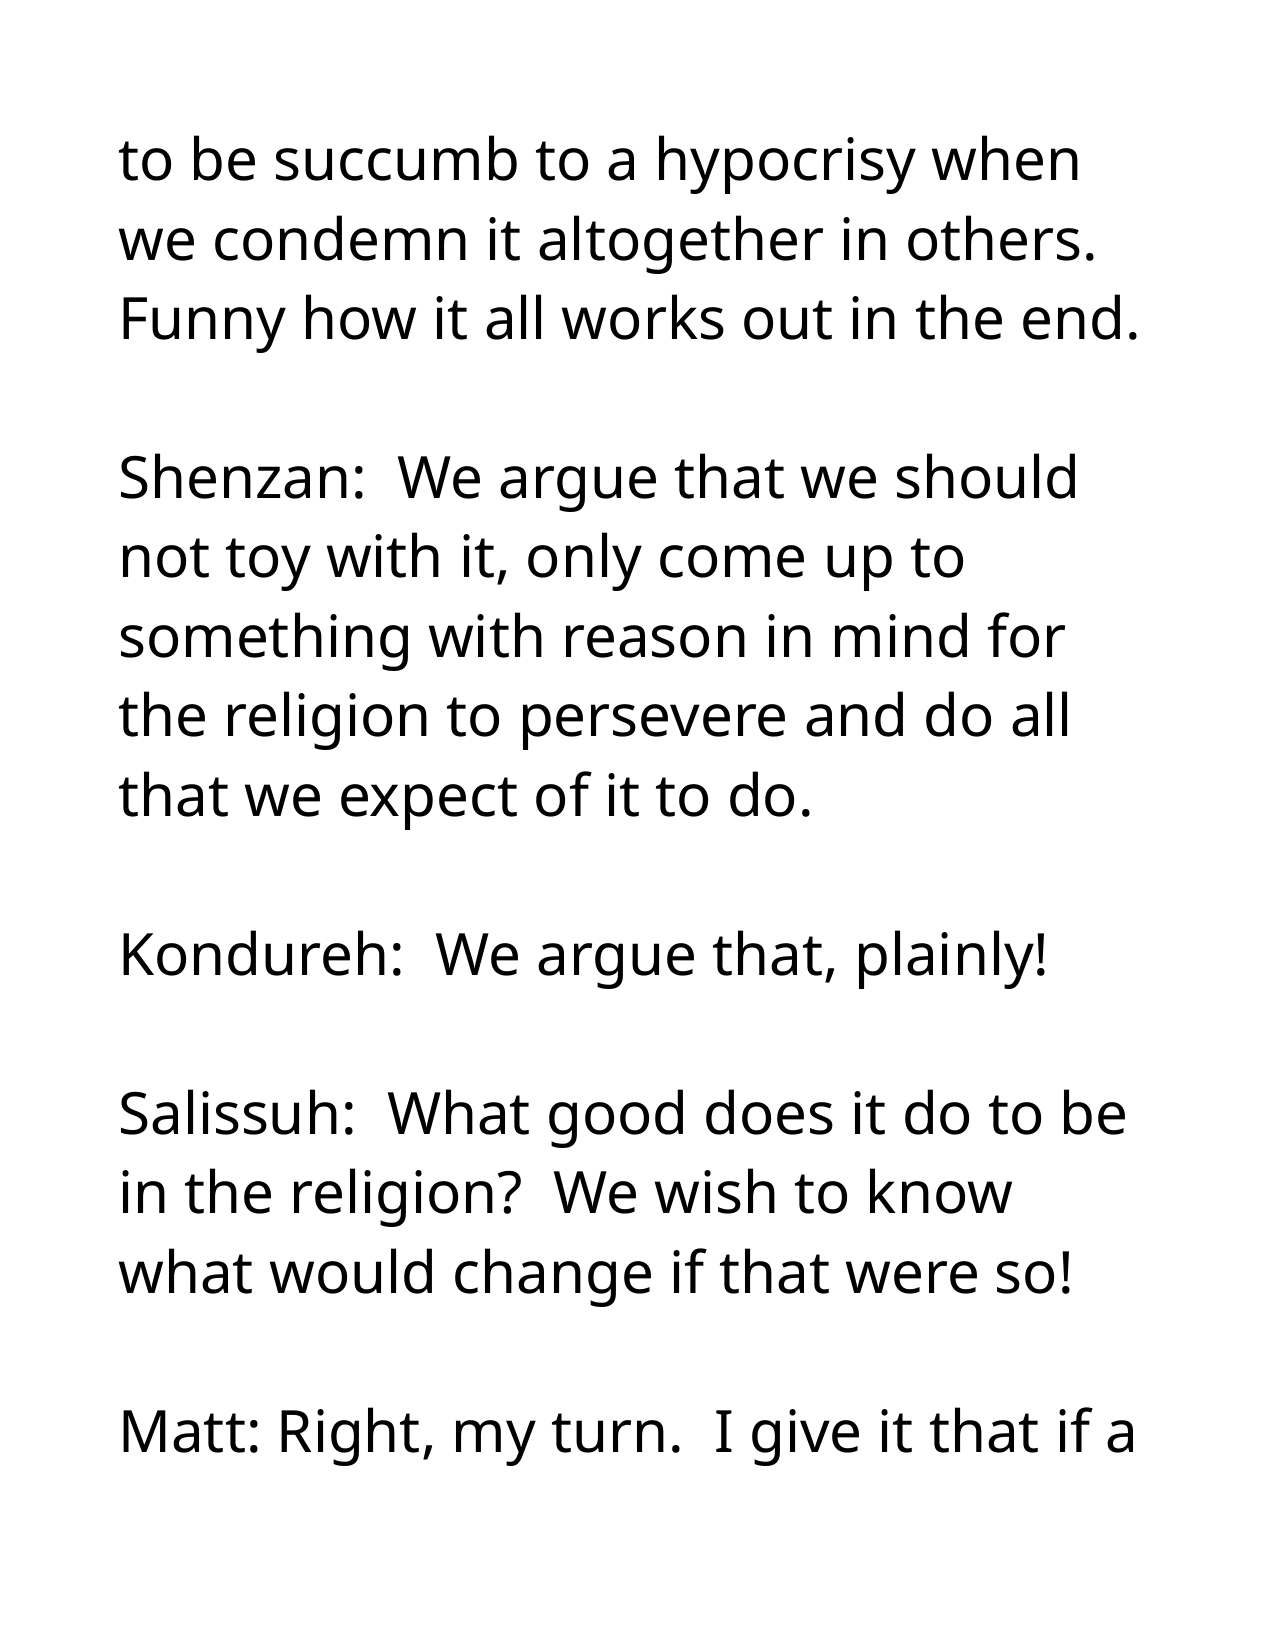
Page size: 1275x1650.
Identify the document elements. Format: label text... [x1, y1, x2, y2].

text Shenzan: We argue that we should not toy with it, only come up to something with reason in mind for the religion to persevere and do all that we expect of it to do. [118, 436, 1157, 833]
text to be succumb to a hypocrisy when we condemn it altogether in others. Funny how it all works out in the end. [118, 118, 1157, 357]
text Matt: Right, my turn. I give it that if a [118, 1390, 1157, 1469]
text Salissuh: What good does it do to be in the religion? We wish to know what would change if that were so! [118, 1072, 1157, 1310]
text Kondureh: We argue that, plainly! [118, 913, 1157, 992]
